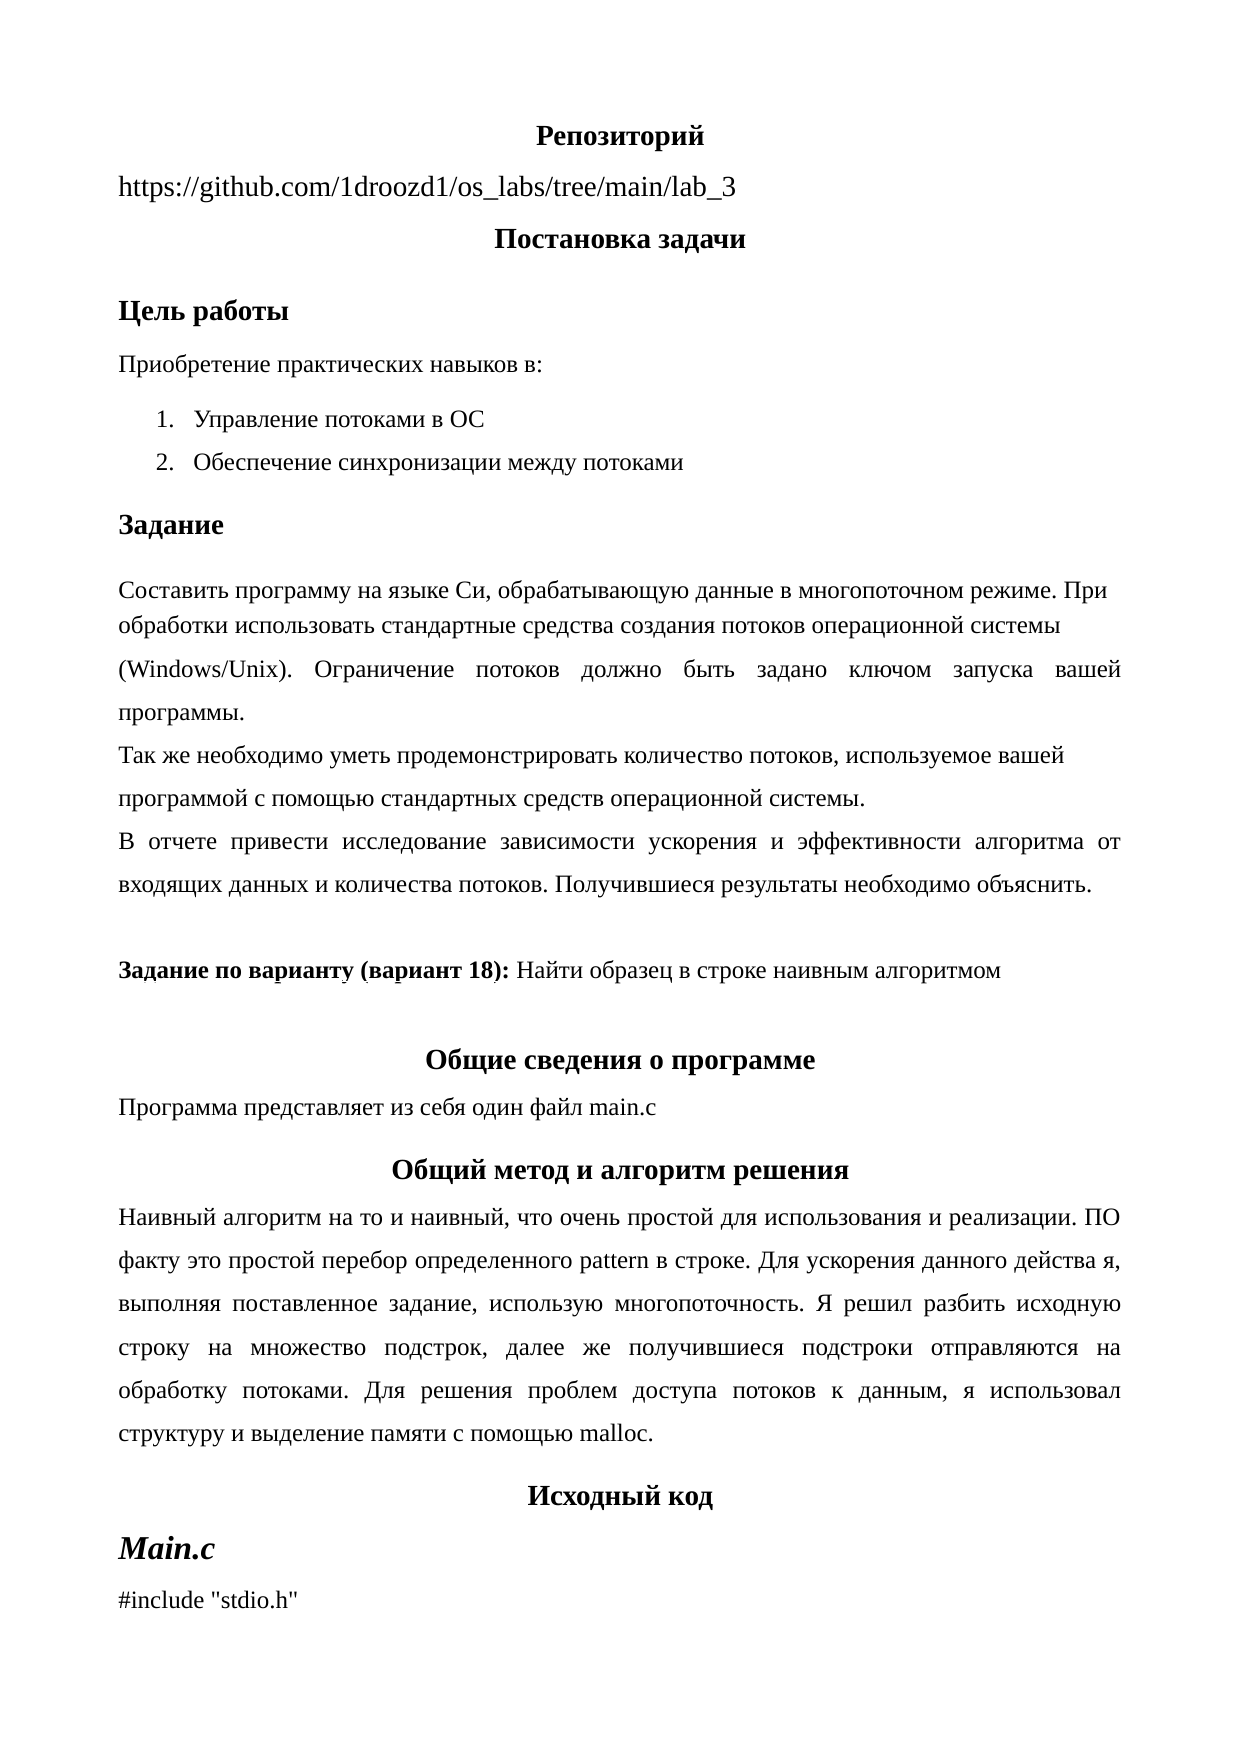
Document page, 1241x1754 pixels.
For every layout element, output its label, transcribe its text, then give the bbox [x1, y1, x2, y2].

text Программа представляет из себя один файл main.c [118, 1092, 1122, 1121]
text Постановка задачи [118, 221, 1122, 254]
subtitle Приобретение практических навыков в: [118, 349, 1122, 378]
text обработки использовать стандартные средства создания потоков операционной системы [118, 611, 1122, 639]
text Main.c [118, 1528, 1122, 1566]
text Общие сведения о программе [118, 1042, 1122, 1075]
text В отчете привести исследование зависимости ускорения и эффективности алгоритма от входящих данных и количества потоков. Получившиеся результаты необходимо объяснить. [118, 826, 1122, 898]
text Наивный алгоритм на то и наивный, что очень простой для использования и реализации. ПО факту это простой перебор определенного pattern в строке. Для ускорения данного действа я, выполняя поставленное задание, использую многопоточность. Я решил разбить исходную строку на множество подстрок, далее же получившиеся подстроки отправляются на обработку потоками. Для решения проблем доступа потоков к данным, я использовал структуру и выделение памяти с помощью malloc. [118, 1202, 1122, 1447]
subtitle Обеспечение синхронизации между потоками [156, 447, 1122, 476]
subtitle Составить программу на языке Си, обрабатывающую данные в многопоточном режиме. При [118, 575, 1122, 603]
text Общий метод и алгоритм решения [118, 1152, 1122, 1186]
subtitle Задание [118, 507, 1122, 541]
text #include "stdio.h" [118, 1586, 1122, 1614]
text Задание по варианту (вариант 18): Найти образец в строке наивным алгоритмом [118, 956, 1122, 984]
text (Windows/Unix). Ограничение потоков должно быть задано ключом запуска вашей программы. [118, 654, 1122, 726]
subtitle Цель работы [118, 293, 1122, 327]
subtitle Управление потоками в ОС [156, 404, 1122, 433]
text Так же необходимо уметь продемонстрировать количество потоков, используемое вашей [118, 740, 1122, 769]
text программой с помощью стандартных средств операционной системы. [118, 783, 1122, 812]
text Исходный код [118, 1478, 1122, 1511]
text Репозиторий [118, 118, 1122, 152]
text https://github.com/1droozd1/os_labs/tree/main/lab_3 [118, 169, 1122, 203]
